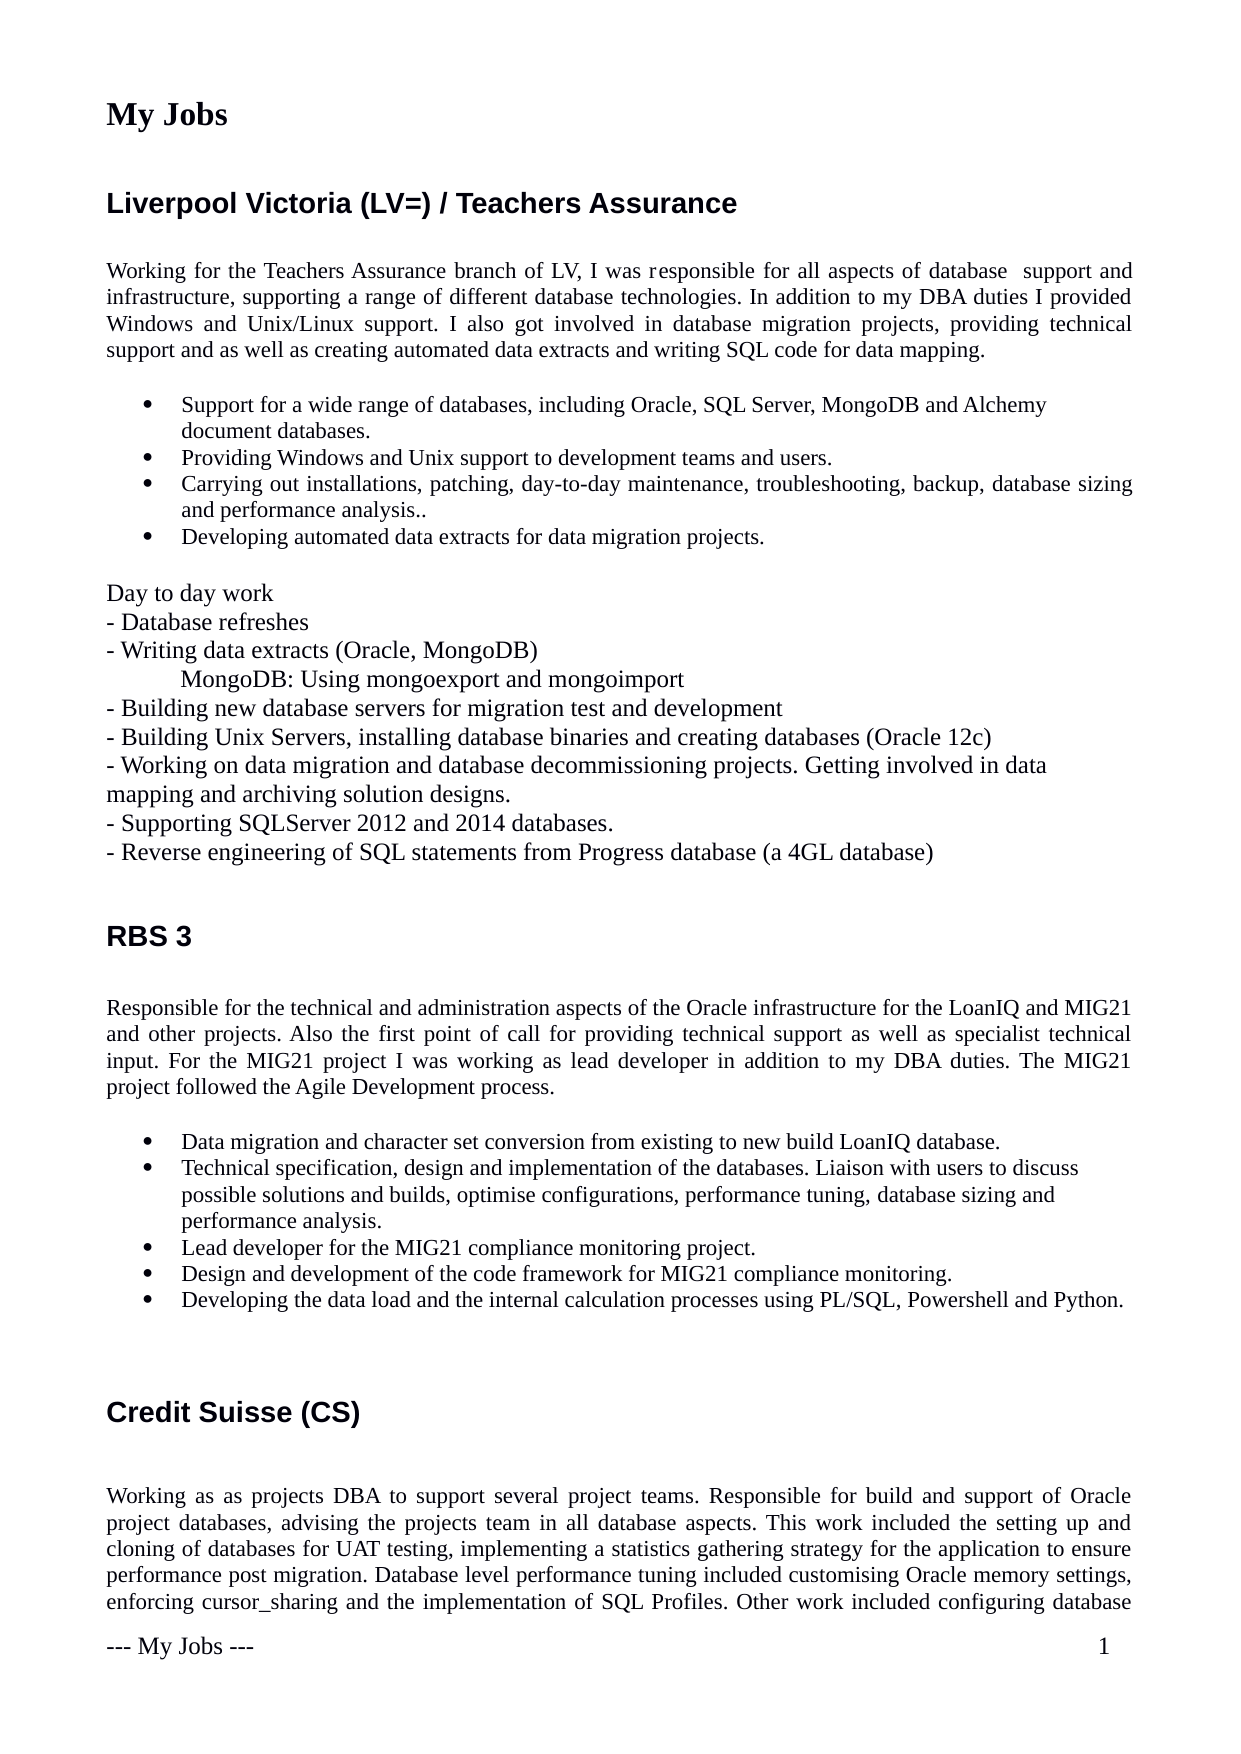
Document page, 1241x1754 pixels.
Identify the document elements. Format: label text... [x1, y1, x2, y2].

subtitle Credit Suisse (CS) [106, 1395, 1134, 1429]
list Design and development of the code framework for MIG21 compliance monitoring. [144, 1260, 1134, 1286]
text MongoDB: Using mongoexport and mongoimport [106, 664, 1134, 693]
text - Database refreshes [106, 607, 1134, 635]
list Support for a wide range of databases, including Oracle, SQL Server, MongoDB and Alchemy document databases. [144, 391, 1134, 444]
list Developing the data load and the internal calculation processes using PL/SQL, Powershell and Python. [144, 1286, 1134, 1313]
text Working as as projects DBA to support several project teams. Responsible for build and support of Oracle project databases, advising the projects team in all database aspects. This work included the setting up and cloning of databases for UAT testing, implementing a statistics gathering strategy for the application to ensure performance post migration. Database level performance tuning included customising Oracle memory settings, enforcing cursor_sharing and the implementation of SQL Profiles. Other work included configuring database [106, 1482, 1134, 1614]
subtitle Liverpool Victoria (LV=) / Teachers Assurance [106, 187, 1134, 220]
text - Writing data extracts (Oracle, MongoDB) [106, 635, 1134, 664]
list Data migration and character set conversion from existing to new build LoanIQ database. [144, 1128, 1134, 1154]
subtitle RBS 3 [106, 919, 1134, 953]
text - Working on data migration and database decommissioning projects. Getting involved in data mapping and archiving solution designs. [106, 750, 1134, 808]
list Lead developer for the MIG21 compliance monitoring project. [144, 1233, 1134, 1260]
text - Supporting SQLServer 2012 and 2014 databases. [106, 808, 1134, 837]
list Providing Windows and Unix support to development teams and users. [144, 444, 1134, 470]
text Day to day work [106, 578, 1134, 607]
text - Building new database servers for migration test and development [106, 693, 1134, 722]
text - Building Unix Servers, installing database binaries and creating databases (Oracle 12c) [106, 722, 1134, 750]
text - Reverse engineering of SQL statements from Progress database (a 4GL database) [106, 837, 1134, 865]
text My Jobs [106, 94, 1134, 133]
list Carrying out installations, patching, day-to-day maintenance, troubleshooting, backup, database sizing and performance analysis.. [144, 470, 1134, 523]
text Responsible for the technical and administration aspects of the Oracle infrastructure for the LoanIQ and MIG21 and other projects. Also the first point of call for providing technical support as well as specialist technical input. For the MIG21 project I was working as lead developer in addition to my DBA duties. The MIG21 project followed the Agile Development process. [106, 994, 1134, 1099]
list Technical specification, design and implementation of the databases. Liaison with users to discuss possible solutions and builds, optimise configurations, performance tuning, database sizing and performance analysis. [144, 1154, 1134, 1233]
text Working for the Teachers Assurance branch of LV, I was responsible for all aspects of database support and infrastructure, supporting a range of different database technologies. In addition to my DBA duties I provided Windows and Unix/Linux support. I also got involved in database migration projects, providing technical support and as well as creating automated data extracts and writing SQL code for data mapping. [106, 257, 1134, 362]
list Developing automated data extracts for data migration projects. [144, 523, 1134, 549]
